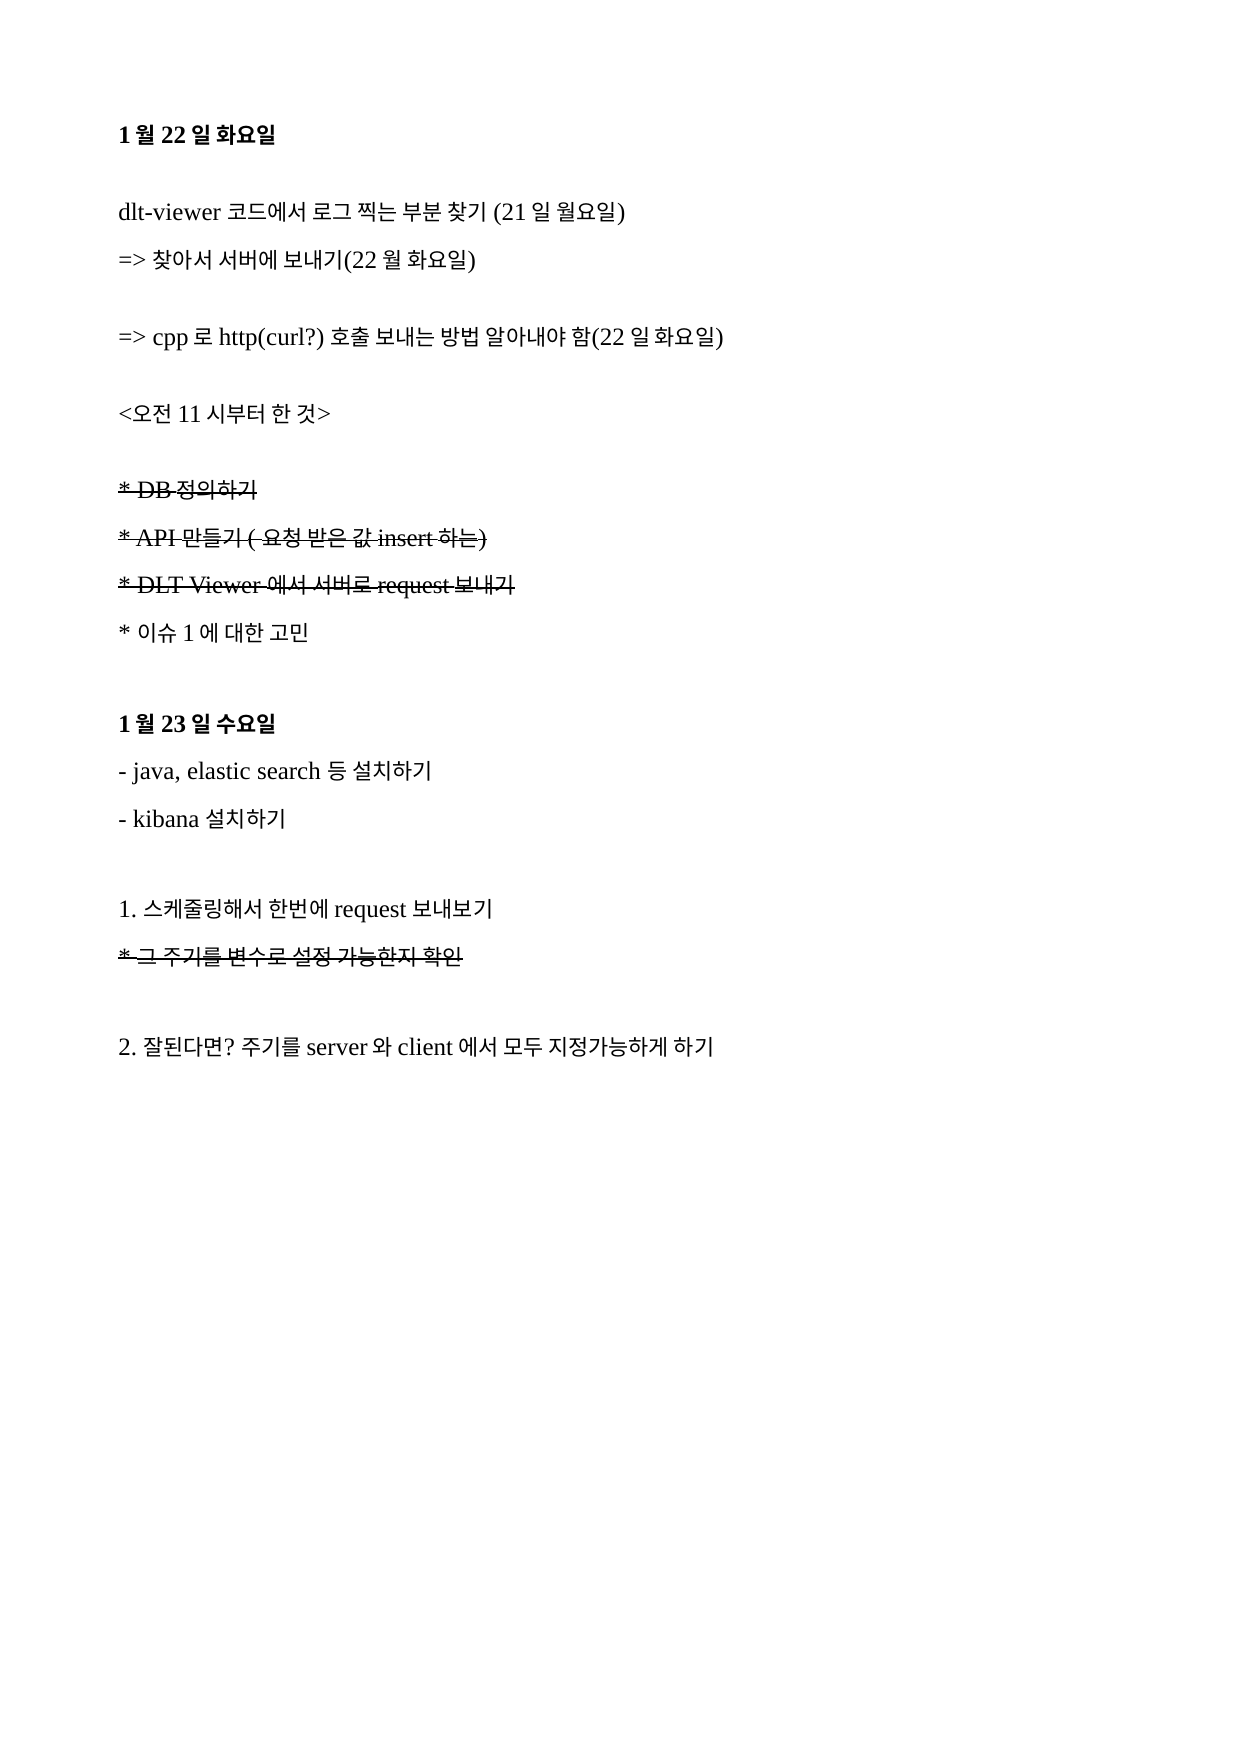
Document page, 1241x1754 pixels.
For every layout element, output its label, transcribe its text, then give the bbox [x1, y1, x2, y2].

text <오전 11시부터 한 것> [118, 397, 1122, 428]
text * API 만들기 ( 요청 받은 값 insert하는) [118, 521, 1122, 553]
text - kibana 설치하기 [118, 802, 1122, 833]
text * DB정의하기 [118, 473, 1122, 505]
text => cpp로 http(curl?) 호출 보내는 방법 알아내야 함(22일 화요일) [118, 319, 1122, 351]
text 2. 잘된다면? 주기를 server와 client에서 모두 지정가능하게 하기 [118, 1030, 1122, 1062]
text * 이슈 1에 대한 고민 [118, 616, 1122, 648]
text 1. 스케줄링해서 한번에 request 보내보기 [118, 892, 1122, 924]
text 1월 23일 수요일 [118, 707, 1122, 738]
text * DLT Viewer 에서 서버로 request보내기 [118, 568, 1122, 600]
text dlt-viewer 코드에서 로그 찍는 부분 찾기 (21일 월요일) [118, 195, 1122, 227]
text * 그 주기를 변수로 설정 가능한지 확인 [118, 940, 1122, 971]
text => 찾아서 서버에 보내기(22월 화요일) [118, 243, 1122, 274]
text 1월 22일 화요일 [118, 118, 1122, 150]
text - java, elastic search 등 설치하기 [118, 754, 1122, 786]
